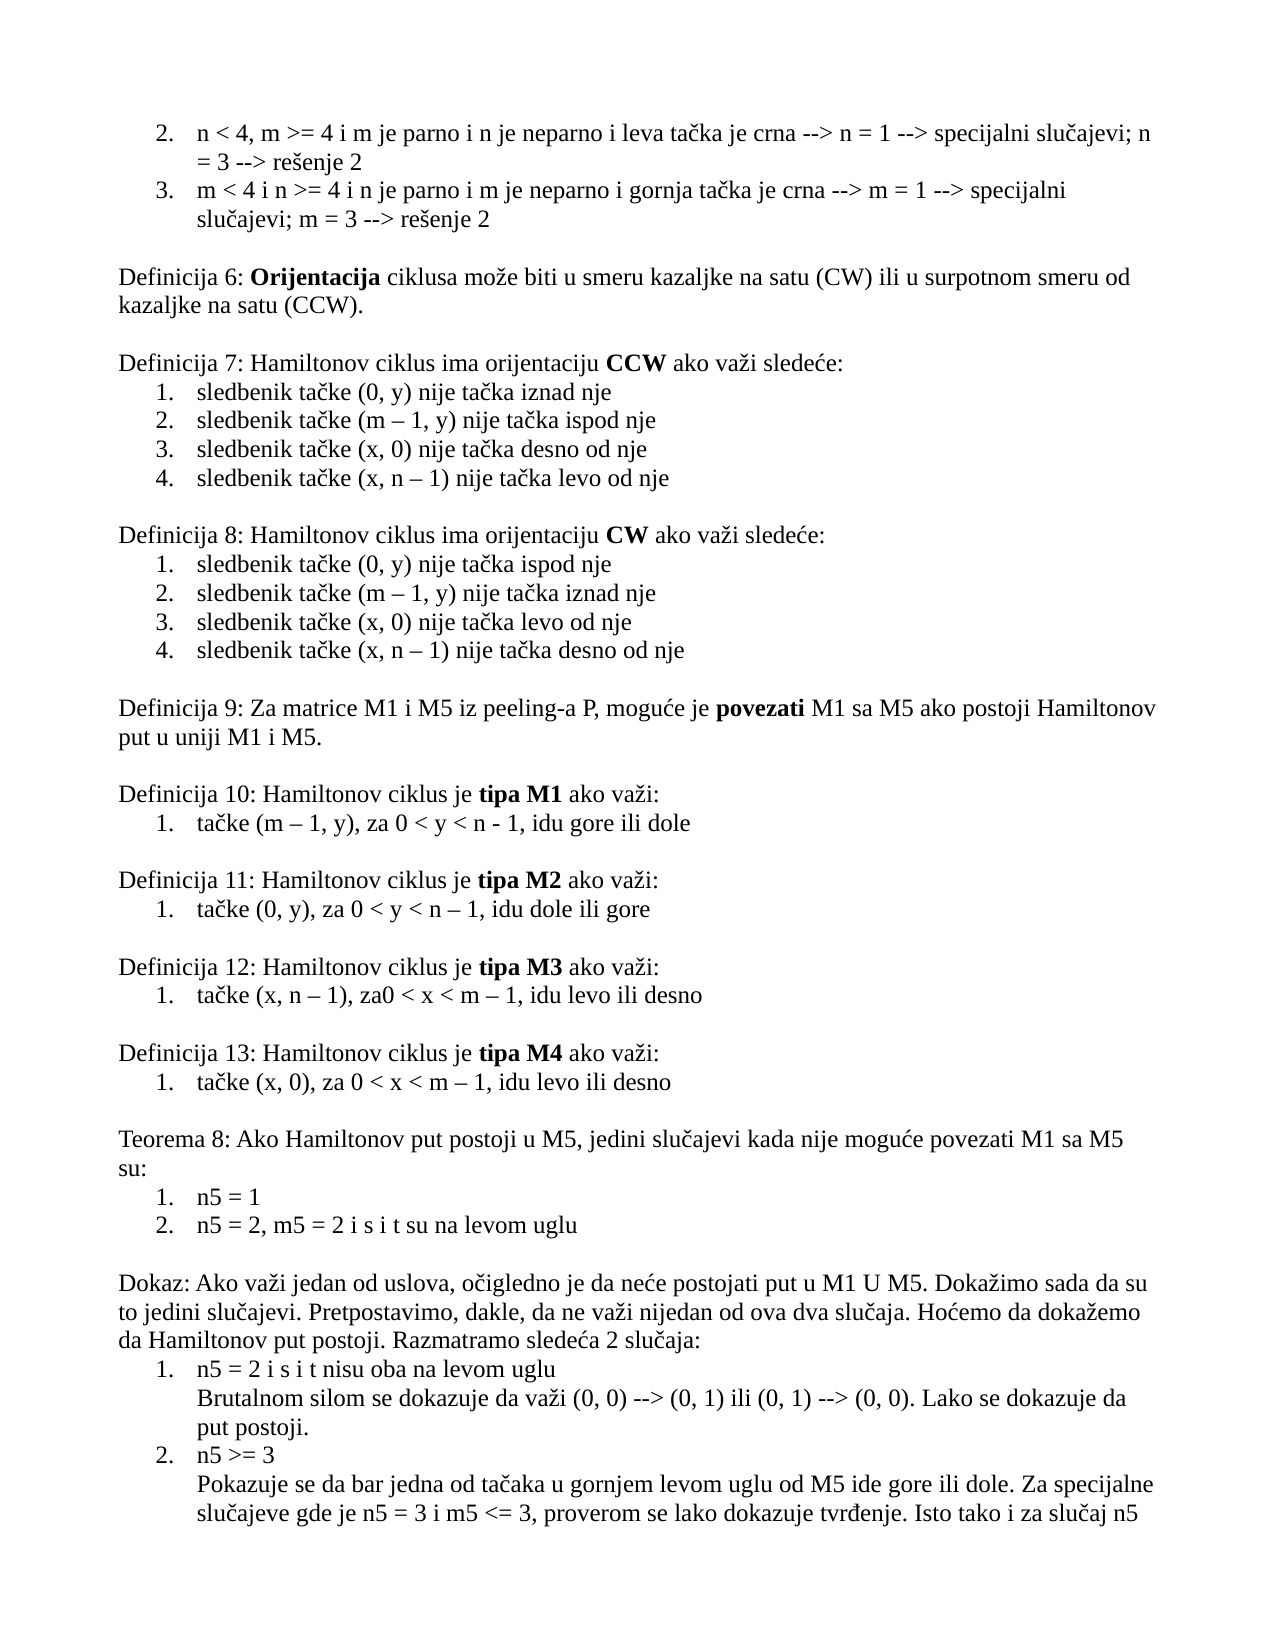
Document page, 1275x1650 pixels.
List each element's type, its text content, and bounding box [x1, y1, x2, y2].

list n5 = 1 [155, 1182, 1157, 1211]
list sledbenik tačke (x, n – 1) nije tačka desno od nje [155, 636, 1157, 664]
list tačke (x, 0), za 0 < x < m – 1, idu levo ili desno [155, 1067, 1157, 1096]
text Definicija 7: Hamiltonov ciklus ima orijentaciju CCW ako važi sledeće: [118, 348, 1157, 377]
list sledbenik tačke (x, 0) nije tačka levo od nje [155, 607, 1157, 636]
list sledbenik tačke (0, y) nije tačka iznad nje [155, 377, 1157, 406]
text Teorema 8: Ako Hamiltonov put postoji u M5, jedini slučajevi kada nije moguće povezati M1 sa M5 su: [118, 1124, 1157, 1182]
list m < 4 i n >= 4 i n je parno i m je neparno i gornja tačka je crna --> m = 1 --> specijalni slučajevi; m = 3 --> rešenje 2 [155, 176, 1157, 233]
text Definicija 12: Hamiltonov ciklus je tipa M3 ako važi: [118, 952, 1157, 981]
text Dokaz: Ako važi jedan od uslova, očigledno je da neće postojati put u M1 U M5. Dokažimo sada da su to jedini slučajevi. Pretpostavimo, dakle, da ne važi nijedan od ova dva slučaja. Hoćemo da dokažemo da Hamiltonov put postoji. Razmatramo sledeća 2 slučaja: [118, 1268, 1157, 1354]
list sledbenik tačke (x, n – 1) nije tačka levo od nje [155, 463, 1157, 492]
list sledbenik tačke (0, y) nije tačka ispod nje [155, 549, 1157, 578]
list tačke (m – 1, y), za 0 < y < n - 1, idu gore ili dole [155, 808, 1157, 837]
list Pokazuje se da bar jedna od tačaka u gornjem levom uglu od M5 ide gore ili dole. Za specijalne slučajeve gde je n5 = 3 i m5 <= 3, proverom se lako dokazuje tvrđenje. Isto tako i za slučaj n5 [155, 1469, 1157, 1527]
text Definicija 10: Hamiltonov ciklus je tipa M1 ako važi: [118, 779, 1157, 808]
list sledbenik tačke (m – 1, y) nije tačka ispod nje [155, 406, 1157, 434]
list n5 >= 3 [155, 1441, 1157, 1469]
list n5 = 2 i s i t nisu oba na levom uglu [155, 1354, 1157, 1383]
text Definicija 11: Hamiltonov ciklus je tipa M2 ako važi: [118, 866, 1157, 894]
list n5 = 2, m5 = 2 i s i t su na levom uglu [155, 1211, 1157, 1239]
list sledbenik tačke (x, 0) nije tačka desno od nje [155, 434, 1157, 463]
list n < 4, m >= 4 i m je parno i n je neparno i leva tačka je crna --> n = 1 --> specijalni slučajevi; n = 3 --> rešenje 2 [155, 118, 1157, 176]
text Definicija 9: Za matrice M1 i M5 iz peeling-a P, moguće je povezati M1 sa M5 ako postoji Hamiltonov put u uniji M1 i M5. [118, 693, 1157, 751]
text Definicija 8: Hamiltonov ciklus ima orijentaciju CW ako važi sledeće: [118, 521, 1157, 549]
list Brutalnom silom se dokazuje da važi (0, 0) --> (0, 1) ili (0, 1) --> (0, 0). Lako se dokazuje da put postoji. [155, 1383, 1157, 1441]
list tačke (0, y), za 0 < y < n – 1, idu dole ili gore [155, 894, 1157, 923]
text Definicija 13: Hamiltonov ciklus je tipa M4 ako važi: [118, 1038, 1157, 1067]
list sledbenik tačke (m – 1, y) nije tačka iznad nje [155, 578, 1157, 607]
text Definicija 6: Orijentacija ciklusa može biti u smeru kazaljke na satu (CW) ili u surpotnom smeru od kazaljke na satu (CCW). [118, 262, 1157, 319]
list tačke (x, n – 1), za0 < x < m – 1, idu levo ili desno [155, 981, 1157, 1009]
